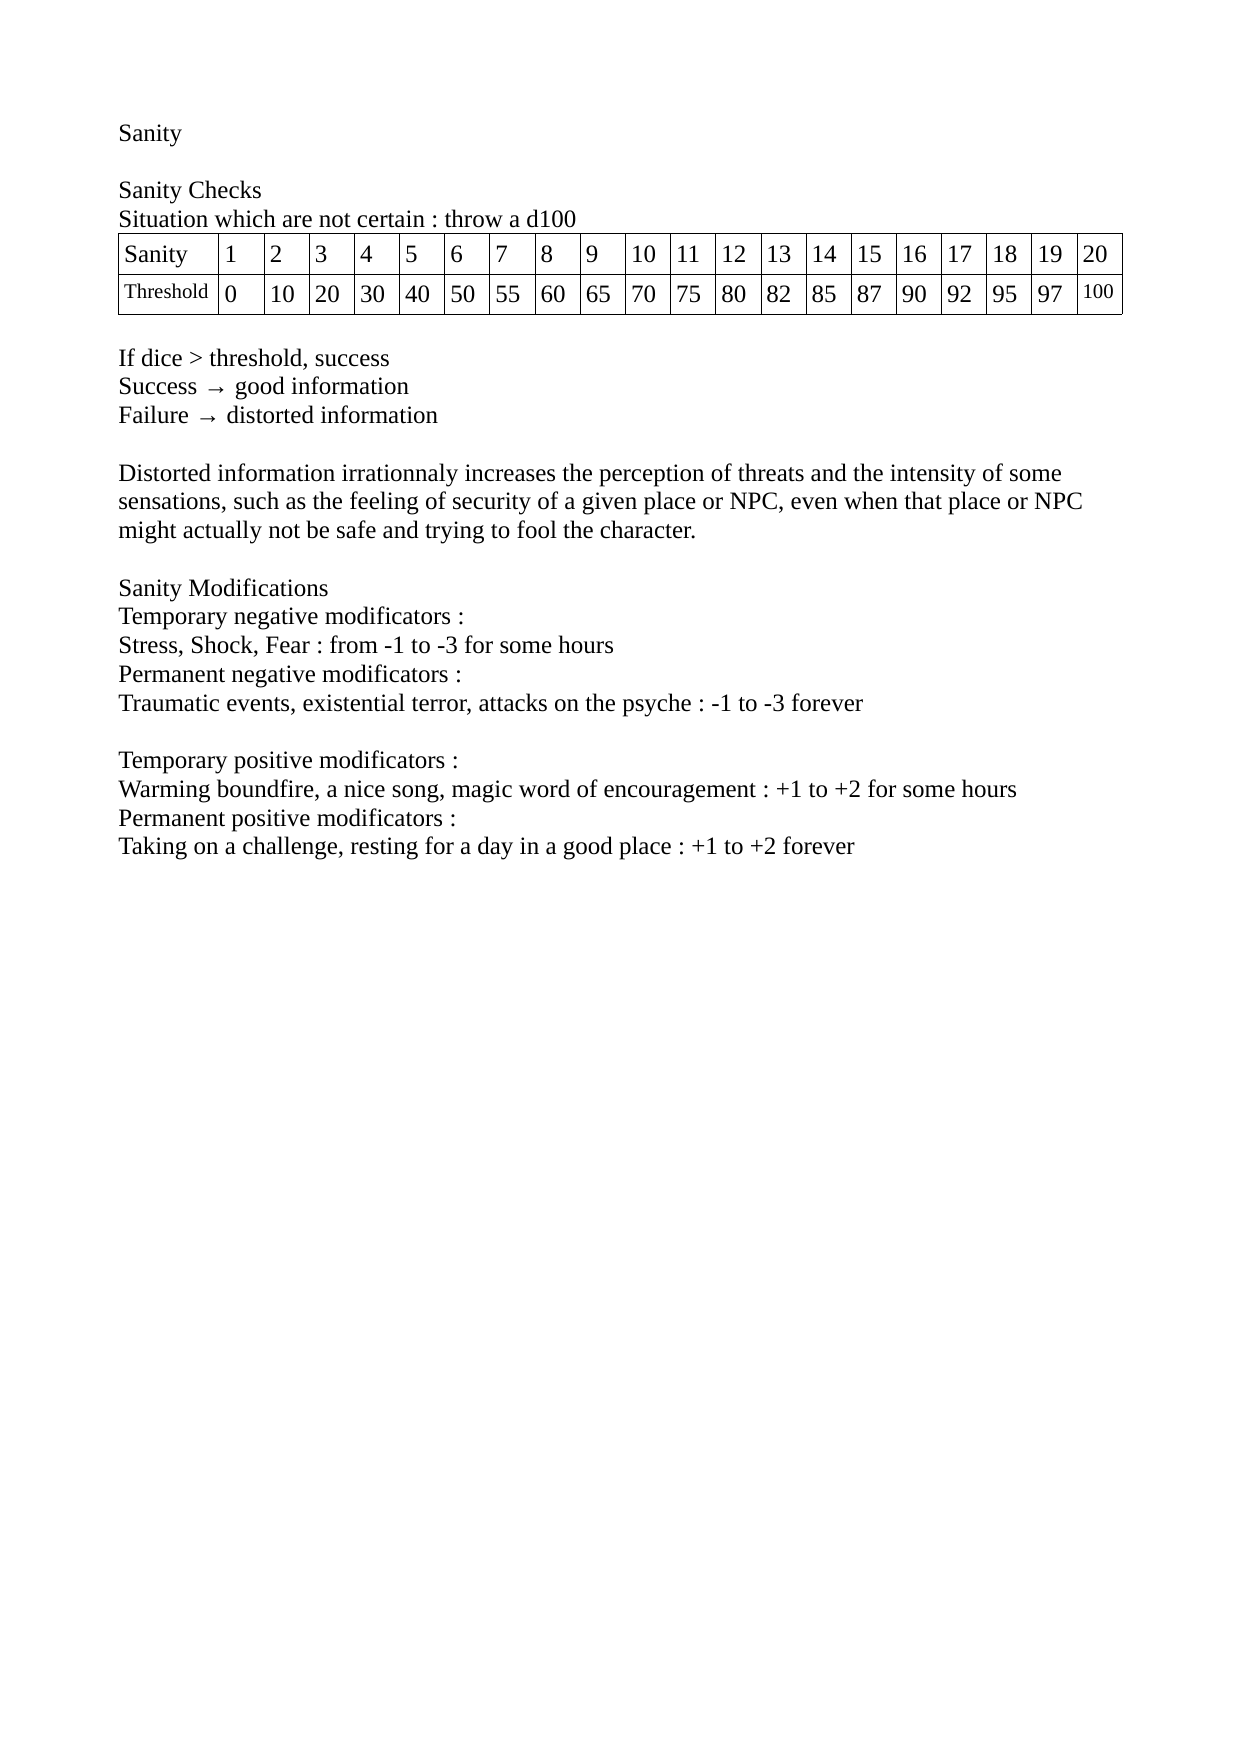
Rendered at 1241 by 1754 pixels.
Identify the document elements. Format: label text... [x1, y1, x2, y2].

table_cell 87 [852, 275, 896, 314]
table_header 10 [626, 234, 670, 273]
table_header 11 [671, 234, 715, 273]
text Situation which are not certain : throw a d100 [118, 204, 1122, 233]
table_cell 90 [897, 275, 941, 314]
table_cell 85 [807, 275, 851, 314]
text Temporary positive modificators : [118, 745, 1122, 774]
table_cell 65 [581, 275, 625, 314]
table_header 19 [1032, 234, 1077, 273]
table_cell 0 [219, 275, 264, 314]
text Failure → distorted information [118, 400, 1122, 429]
table_cell 70 [626, 275, 670, 314]
table_cell 30 [355, 275, 399, 314]
table_header 7 [490, 234, 535, 273]
table_header 1 [219, 234, 264, 273]
text Taking on a challenge, resting for a day in a good place : +1 to +2 forever [118, 831, 1122, 860]
text If dice > threshold, success [118, 343, 1122, 371]
table_cell 55 [490, 275, 535, 314]
table_header Sanity [119, 234, 218, 273]
table_header 17 [942, 234, 986, 273]
table_header 20 [1078, 234, 1122, 273]
table_cell 50 [445, 275, 489, 314]
table_cell 97 [1032, 275, 1077, 314]
table_header 15 [852, 234, 896, 273]
table_header 5 [400, 234, 444, 273]
text Distorted information irrationnaly increases the perception of threats and the intensity of some sensations, such as the feeling of security of a given place or NPC, even when that place or NPC might actually not be safe and trying to fool the character. [118, 458, 1122, 544]
table_header 4 [355, 234, 399, 273]
table_header 2 [265, 234, 309, 273]
text Sanity Checks [118, 176, 1122, 204]
table_cell 100 [1078, 275, 1122, 314]
table_cell 80 [716, 275, 761, 314]
table_header 9 [581, 234, 625, 273]
text Traumatic events, existential terror, attacks on the psyche : -1 to -3 forever [118, 688, 1122, 716]
table_cell 82 [762, 275, 806, 314]
table_cell 40 [400, 275, 444, 314]
text Warming boundfire, a nice song, magic word of encouragement : +1 to +2 for some hours [118, 774, 1122, 803]
table_cell 92 [942, 275, 986, 314]
text Temporary negative modificators : [118, 601, 1122, 630]
table_cell 10 [265, 275, 309, 314]
table_header 18 [987, 234, 1031, 273]
table_header 12 [716, 234, 761, 273]
table_cell 75 [671, 275, 715, 314]
table_cell 95 [987, 275, 1031, 314]
text Permanent positive modificators : [118, 803, 1122, 831]
text Sanity Modifications [118, 573, 1122, 601]
text Sanity [118, 118, 1122, 147]
text Success → good information [118, 371, 1122, 400]
table_cell 60 [536, 275, 580, 314]
table_header 13 [762, 234, 806, 273]
table_cell Threshold [119, 275, 218, 314]
table_header 16 [897, 234, 941, 273]
table_header 6 [445, 234, 489, 273]
table_header 8 [536, 234, 580, 273]
table_header 3 [310, 234, 354, 273]
table_header 14 [807, 234, 851, 273]
text Permanent negative modificators : [118, 659, 1122, 688]
text Stress, Shock, Fear : from -1 to -3 for some hours [118, 630, 1122, 659]
table_cell 20 [310, 275, 354, 314]
